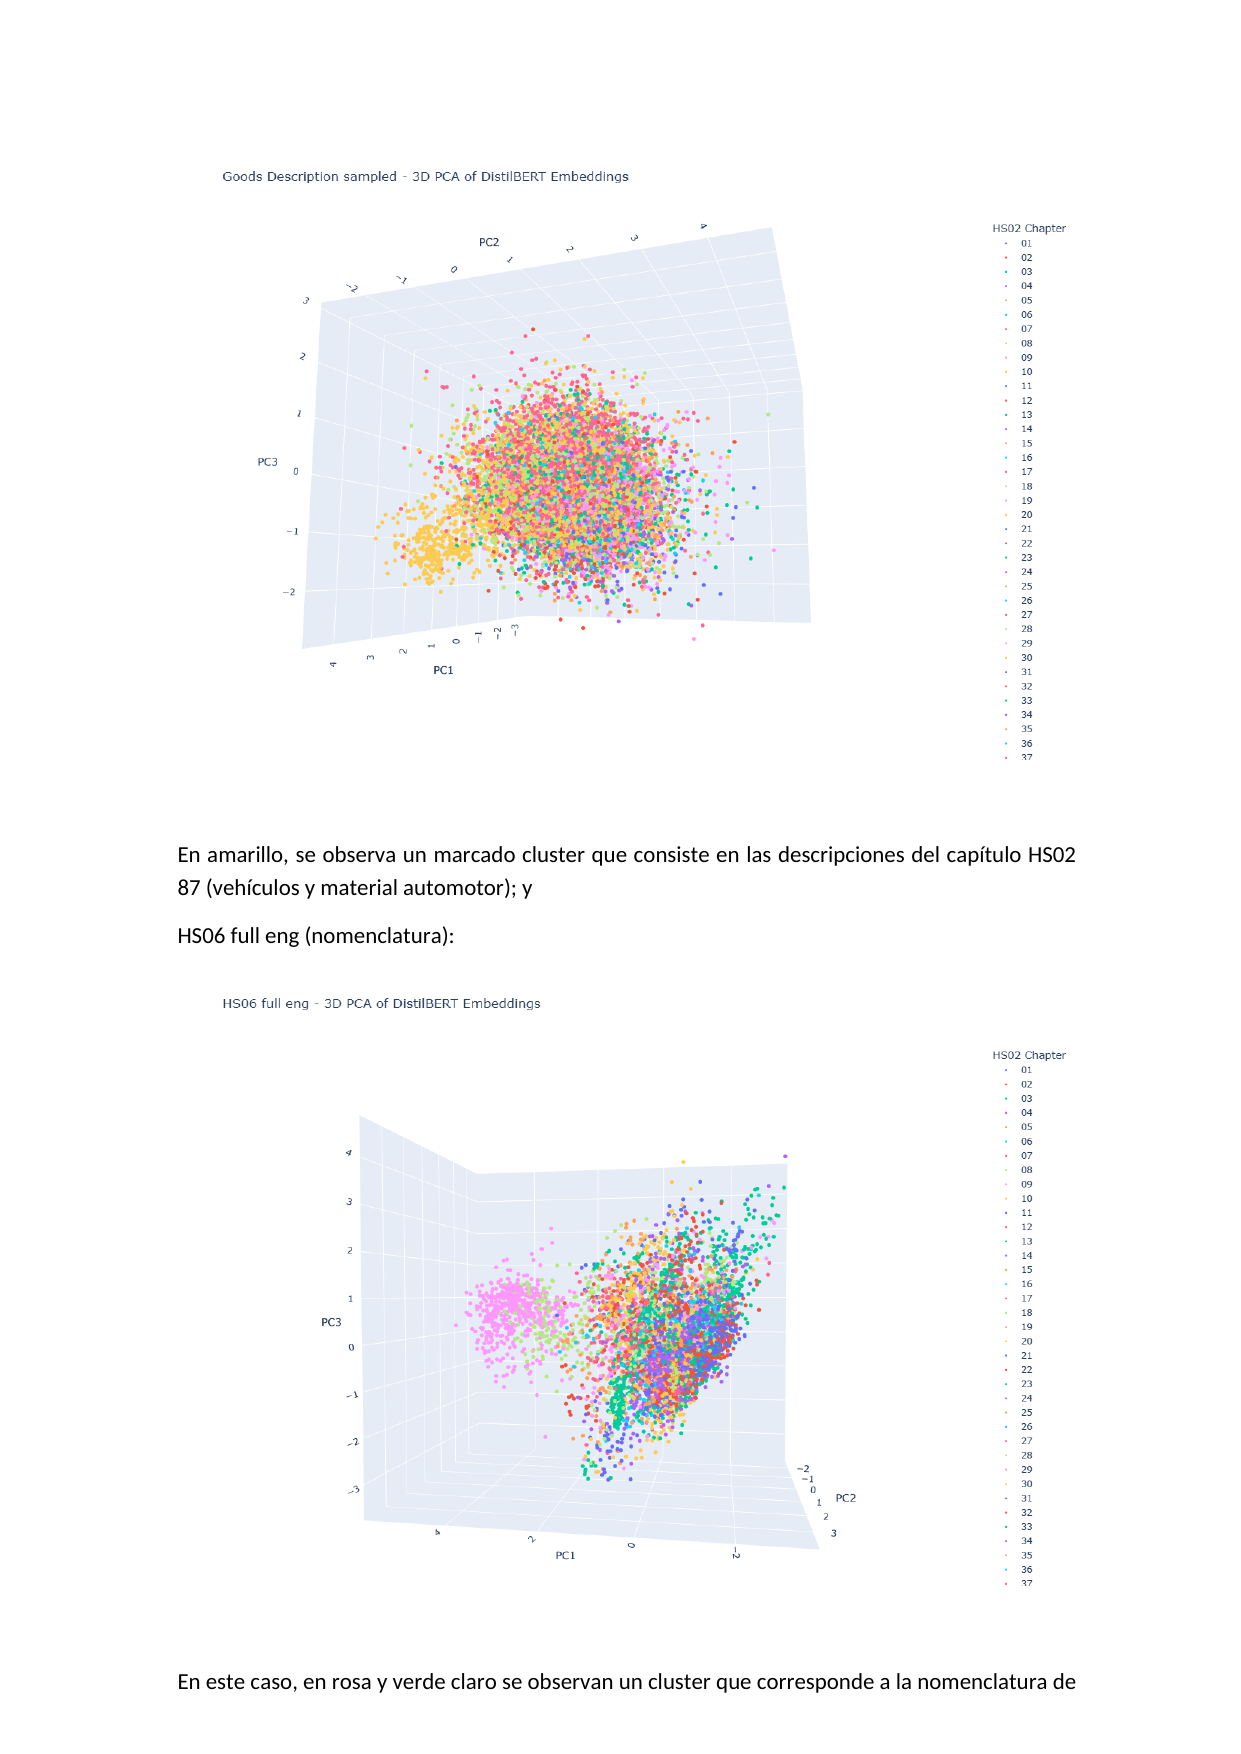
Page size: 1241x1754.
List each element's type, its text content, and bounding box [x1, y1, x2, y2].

subtitle En este caso, en rosa y verde claro se observan un cluster que corresponde a la nomenclatura de [177, 1667, 1078, 1695]
subtitle En amarillo, se observa un marcado cluster que consiste en las descripciones del capítulo HS02 87 (vehículos y material automotor); y [177, 840, 1078, 901]
subtitle HS06 full eng (nomenclatura): [177, 921, 1078, 949]
